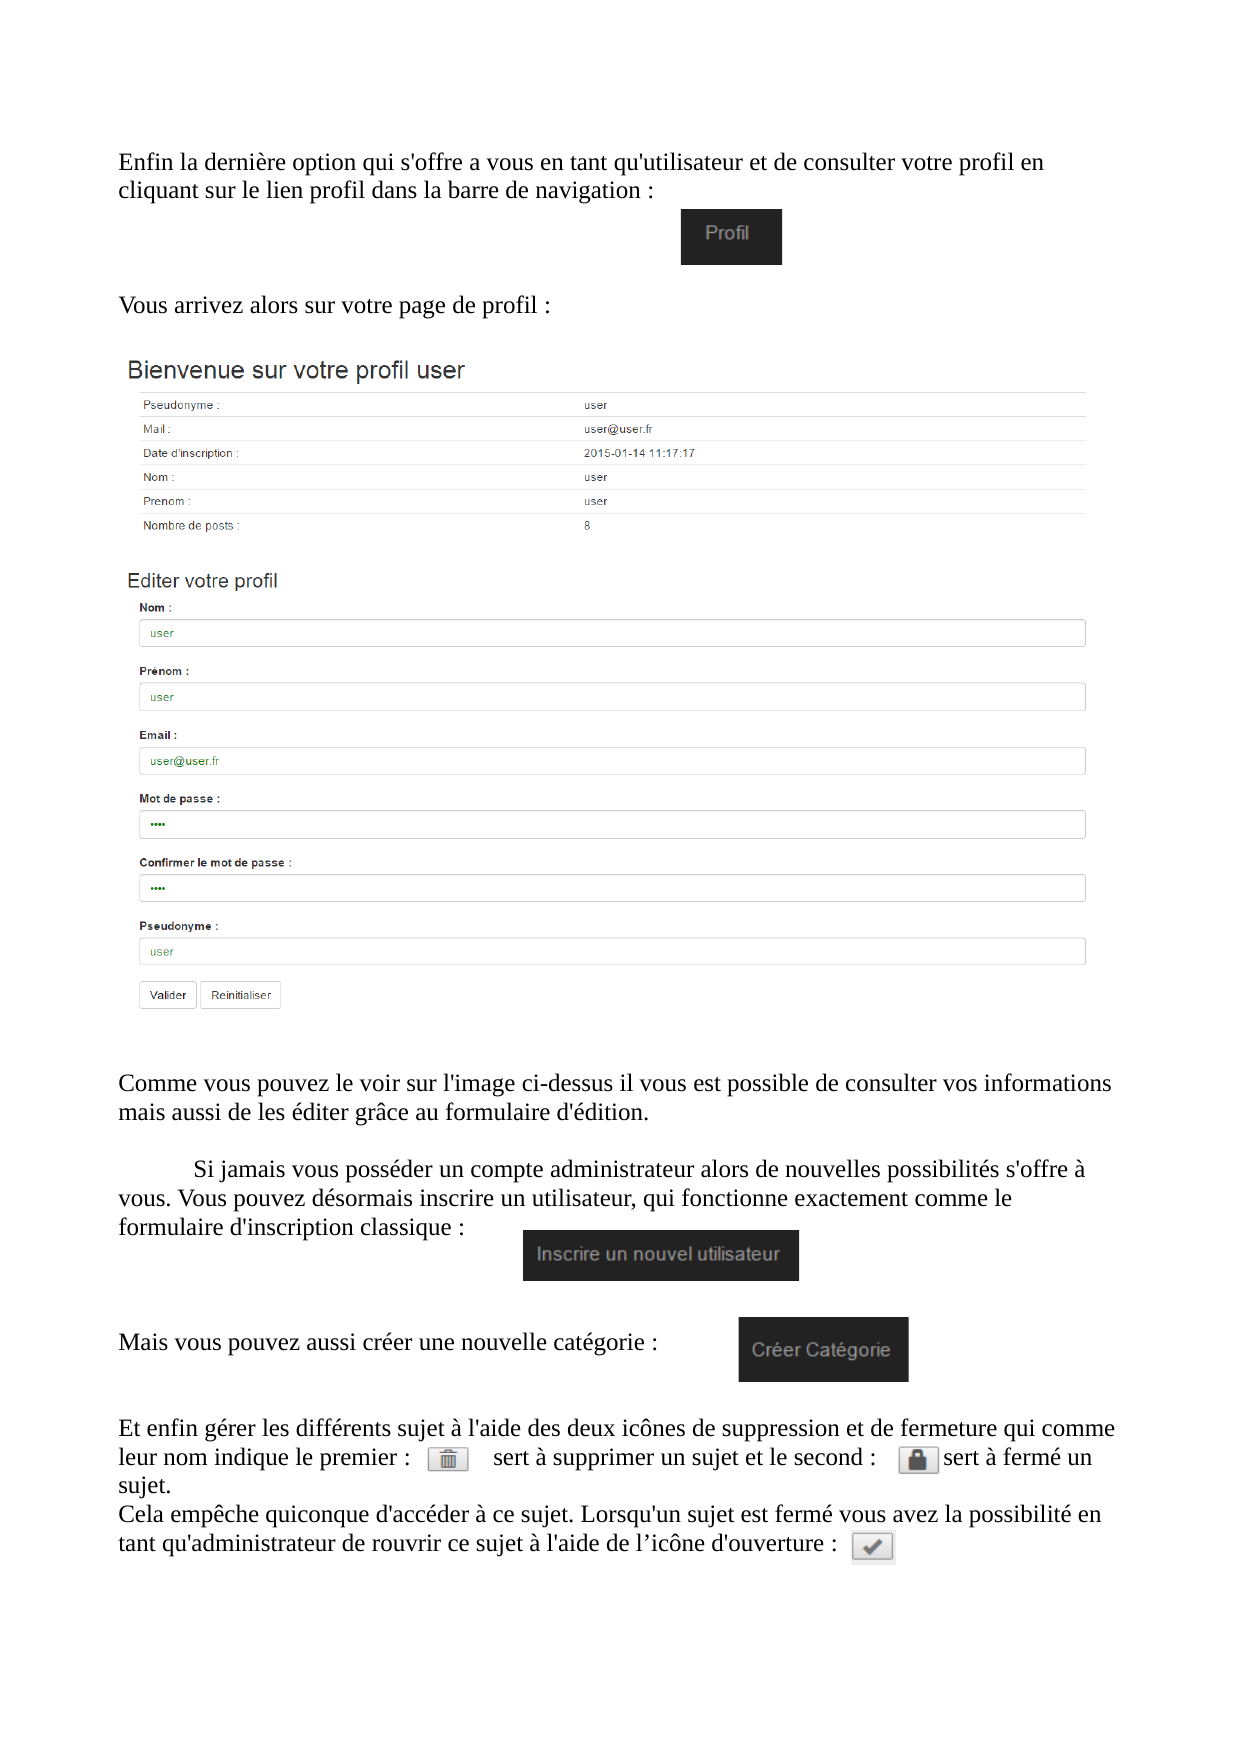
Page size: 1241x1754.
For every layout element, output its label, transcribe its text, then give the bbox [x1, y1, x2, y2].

picture [419, 1446, 475, 1477]
text Cela empêche quiconque d'accéder à ce sujet. Lorsqu'un sujet est fermé vous avez la possibilité en tant qu'administrateur de rouvrir ce sujet à l'aide de l’icône d'ouverture : [118, 1499, 1122, 1557]
picture [523, 1230, 800, 1281]
text Comme vous pouvez le voir sur l'image ci-dessus il vous est possible de consulter vos informations mais aussi de les éditer grâce au formulaire d'édition. [118, 1068, 1122, 1126]
picture [738, 1317, 909, 1382]
text Vous arrivez alors sur votre page de profil : [118, 291, 1122, 319]
text Mais vous pouvez aussi créer une nouvelle catégorie : [118, 1327, 738, 1356]
text Enfin la dernière option qui s'offre a vous en tant qu'utilisateur et de consulter votre profil en cliquant sur le lien profil dans la barre de navigation : [118, 147, 1122, 204]
picture [851, 1530, 897, 1565]
picture [680, 209, 783, 265]
text Si jamais vous posséder un compte administrateur alors de nouvelles possibilités s'offre à vous. Vous pouvez désormais inscrire un utilisateur, qui fonctionne exactement comme le formulaire d'inscription classique : [118, 1154, 1122, 1241]
picture [895, 1445, 943, 1478]
picture [118, 348, 1123, 1011]
text [909, 1327, 1122, 1356]
text Et enfin gérer les différents sujet à l'aide des deux icônes de suppression et de fermeture qui comme leur nom indique le premier : sert à supprimer un sujet et le second : sert à fermé un sujet. [118, 1413, 1122, 1499]
